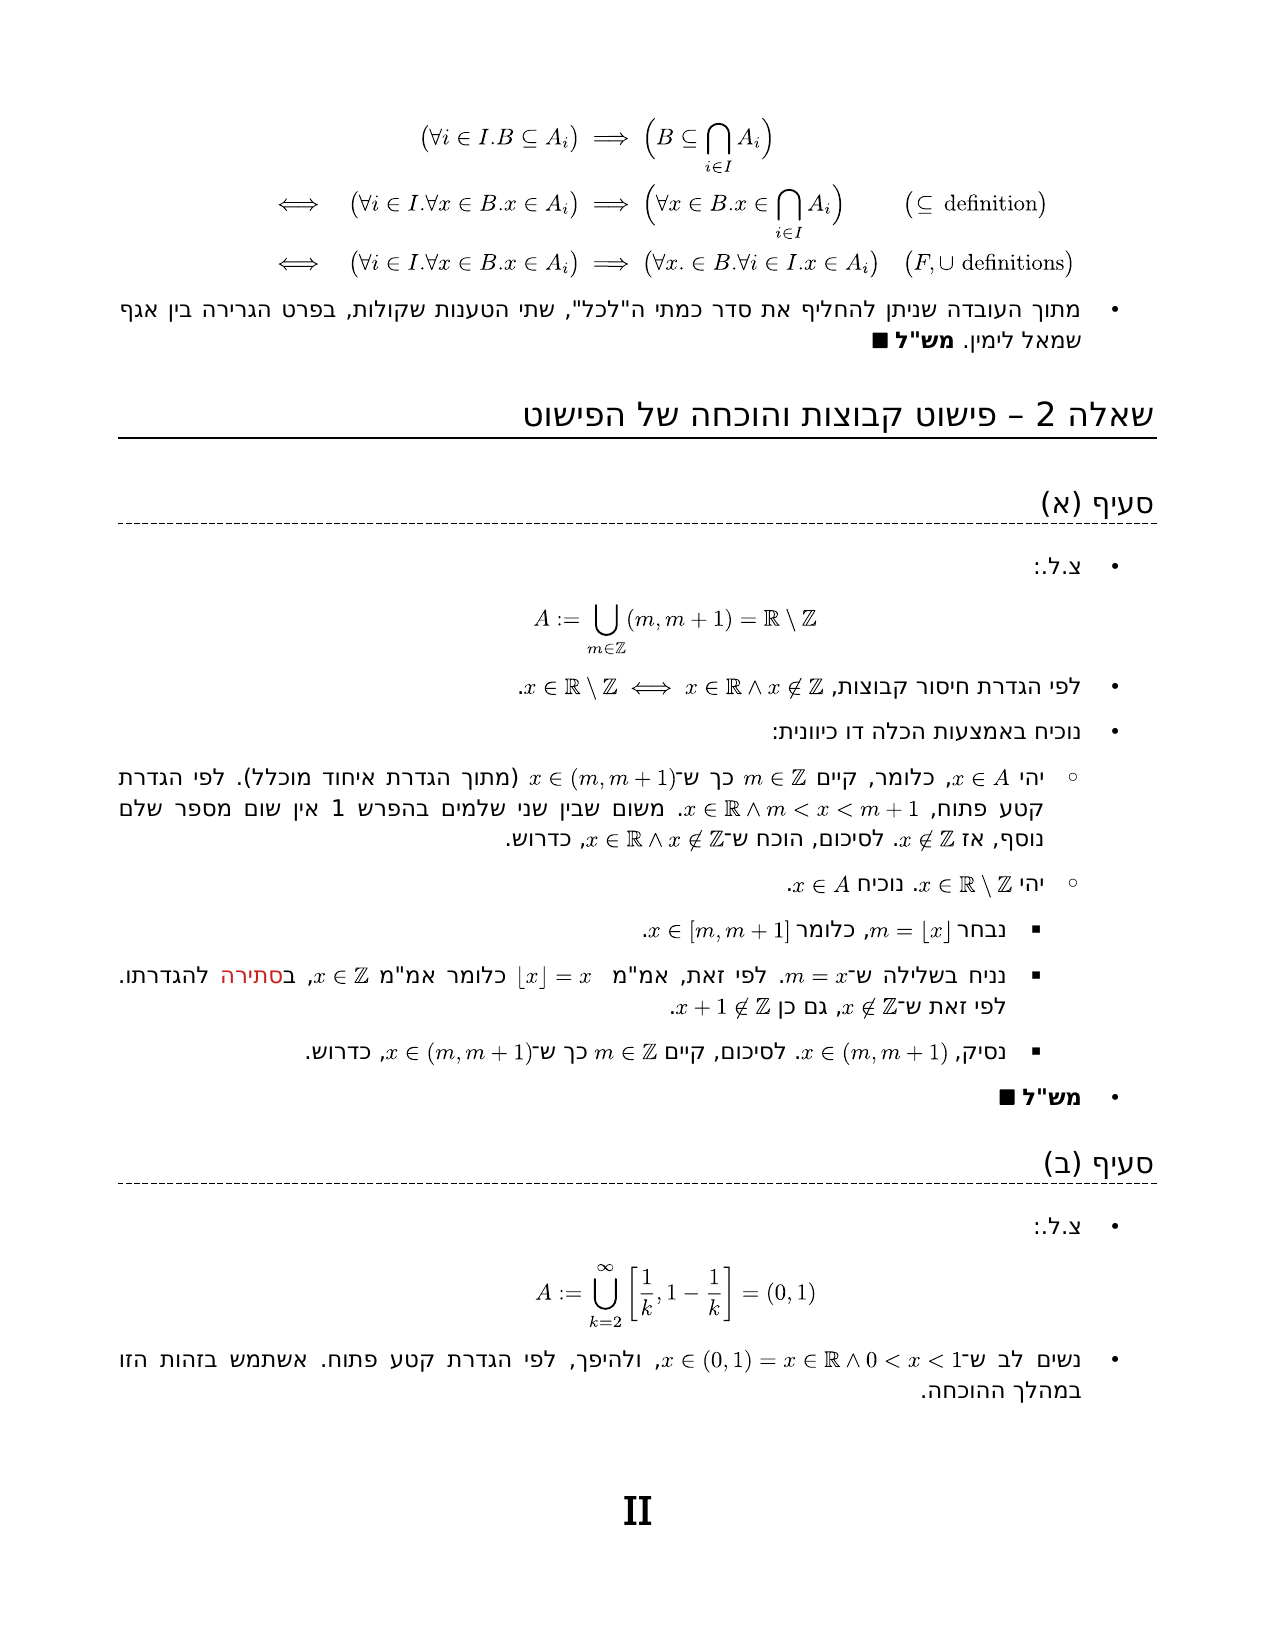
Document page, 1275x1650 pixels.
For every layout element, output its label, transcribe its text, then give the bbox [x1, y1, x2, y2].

list צ.ל.: [118, 553, 1119, 579]
subtitle סעיף (א) [118, 483, 1157, 523]
list יהי . נוכיח . [118, 871, 1082, 898]
subtitle סעיף (ב) [118, 1143, 1157, 1183]
list נבחר , כלומר . [118, 916, 1044, 943]
list נשים לב ש־, ולהיפך, לפי הגדרת קטע פתוח. אשתמש בזהות הזו במהלך ההוכחה. [118, 1346, 1119, 1403]
list צ.ל.: [118, 1213, 1119, 1239]
subtitle שאלה 2 – פישוט קבוצות והוכחה של הפישוט [118, 392, 1157, 437]
list נסיק, . לסיכום, קיים כך ש־, כדרוש. [118, 1038, 1044, 1065]
list מש"ל [118, 1084, 1119, 1110]
list לפי הגדרת חיסור קבוצות, . [118, 673, 1119, 700]
list מתוך העובדה שניתן להחליף את סדר כמתי ה"לכל", שתי הטענות שקולות, בפרט הגרירה בין אגף שמאל לימין. מש"ל [118, 296, 1119, 353]
list נוכיח באמצעות הכלה דו כיוונית: [118, 718, 1119, 745]
list נניח בשלילה ש־. לפי זאת, אמ"מ כלומר אמ"מ , בסתירה להגדרתו. לפי זאת ש־, גם כן . [118, 962, 1044, 1019]
list יהי , כלומר, קיים כך ש־ (מתוך הגדרת איחוד מוכלל). לפי הגדרת קטע פתוח, . משום שבין שני שלמים בהפרש 1 אין שום מספר שלם נוסף, אז . לסיכום, הוכח ש־, כדרוש. [118, 764, 1082, 852]
